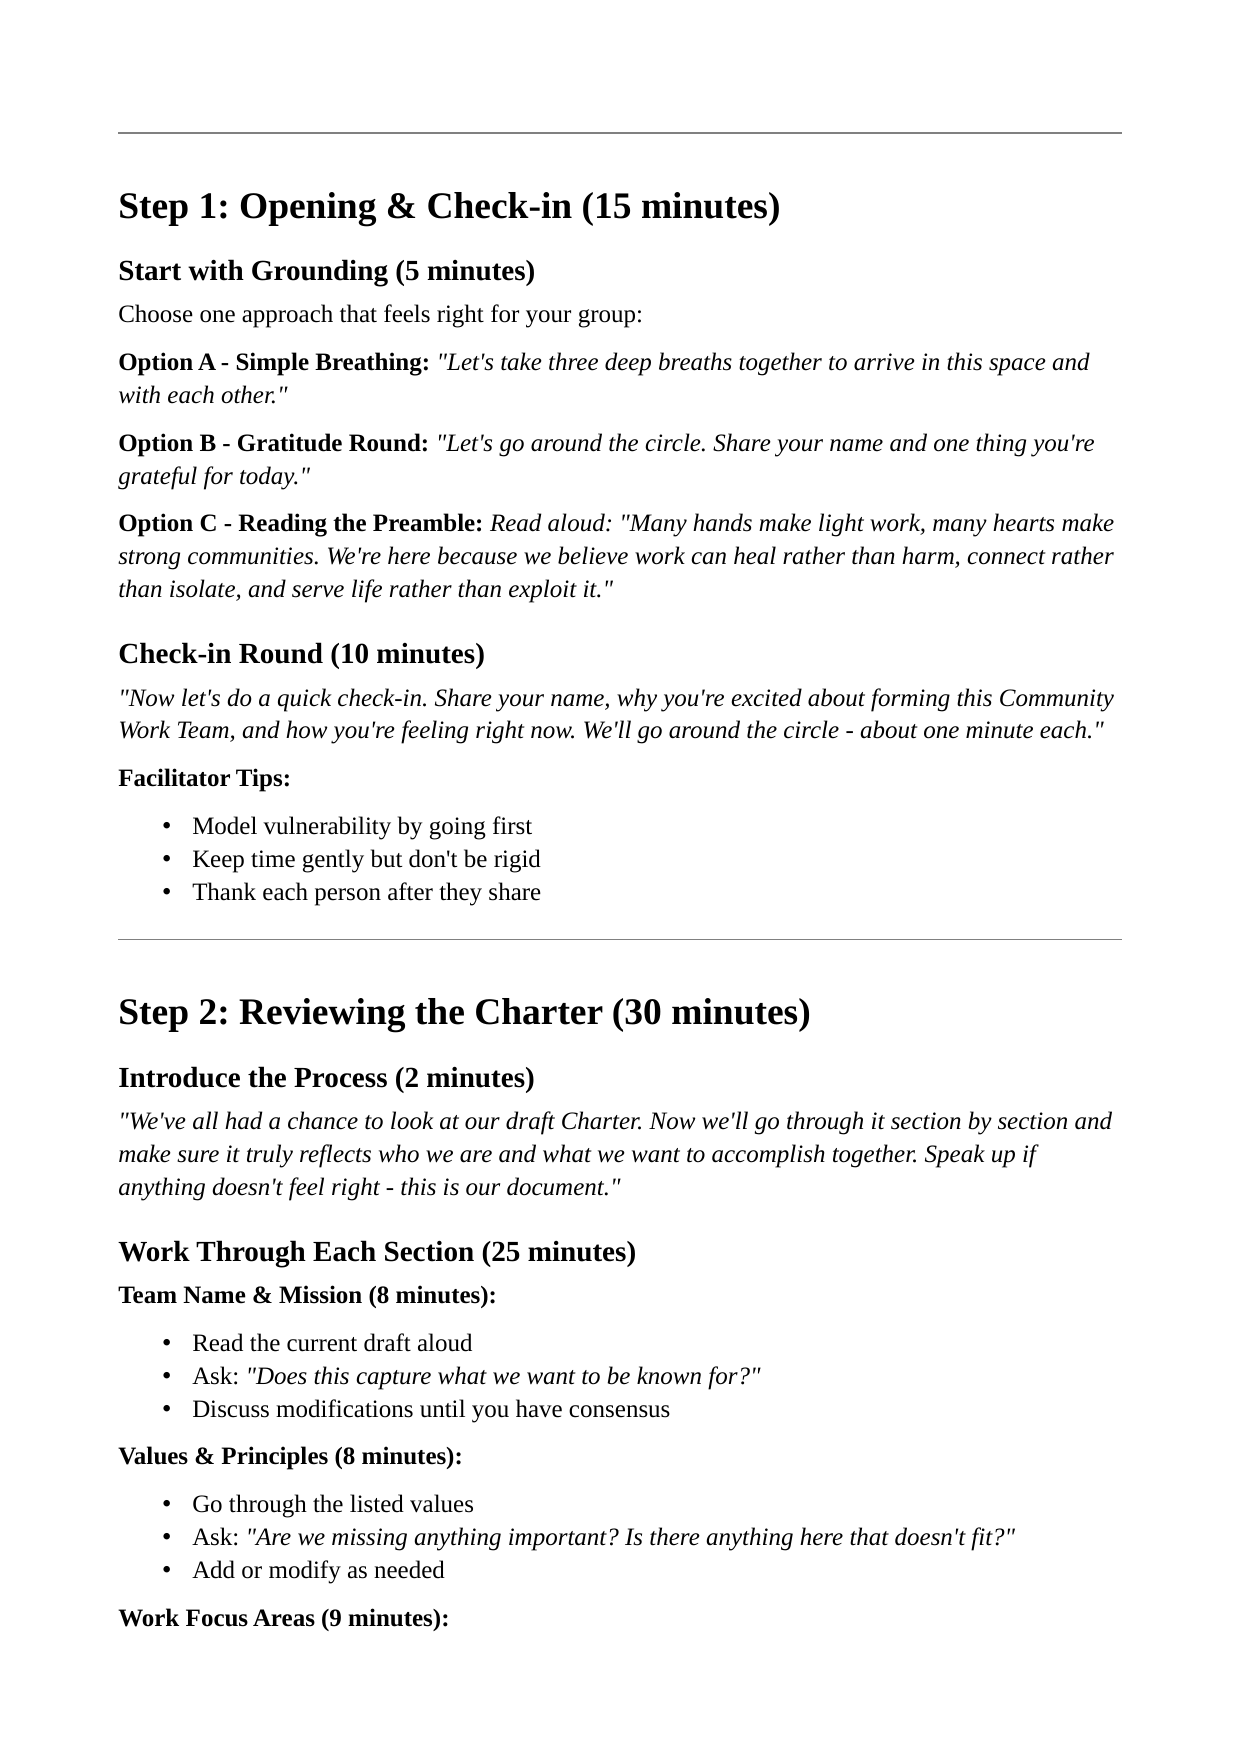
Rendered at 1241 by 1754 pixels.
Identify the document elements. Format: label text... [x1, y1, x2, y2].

text Team Name & Mission (8 minutes): [118, 1280, 1122, 1309]
list Go through the listed values [162, 1489, 1122, 1518]
list Thank each person after they share [162, 877, 1122, 906]
text Facilitator Tips: [118, 763, 1122, 792]
text Choose one approach that feels right for your group: [118, 299, 1122, 328]
text Option A - Simple Breathing: "Let's take three deep breaths together to arrive in this space and with each other." [118, 347, 1122, 409]
list Ask: "Are we missing anything important? Is there anything here that doesn't fit?" [162, 1522, 1122, 1551]
subtitle Start with Grounding (5 minutes) [118, 253, 1122, 287]
text Option C - Reading the Preamble: Read aloud: "Many hands make light work, many hearts make strong communities. We're here because we believe work can heal rather than harm, connect rather than isolate, and serve life rather than exploit it." [118, 508, 1122, 603]
list Read the current draft aloud [162, 1328, 1122, 1356]
subtitle Work Through Each Section (25 minutes) [118, 1234, 1122, 1268]
list Discuss modifications until you have consensus [162, 1394, 1122, 1422]
text "Now let's do a quick check-in. Share your name, why you're excited about forming this Community Work Team, and how you're feeling right now. We'll go around the circle - about one minute each." [118, 683, 1122, 744]
list Model vulnerability by going first [162, 811, 1122, 839]
list Keep time gently but don't be rigid [162, 844, 1122, 873]
subtitle Introduce the Process (2 minutes) [118, 1060, 1122, 1093]
subtitle Check-in Round (10 minutes) [118, 637, 1122, 670]
list Add or modify as needed [162, 1555, 1122, 1584]
text Work Focus Areas (9 minutes): [118, 1603, 1122, 1631]
list Ask: "Does this capture what we want to be known for?" [162, 1361, 1122, 1389]
subtitle Step 1: Opening & Check-in (15 minutes) [118, 183, 1122, 226]
text Values & Principles (8 minutes): [118, 1441, 1122, 1470]
text Option B - Gratitude Round: "Let's go around the circle. Share your name and one thing you're grateful for today." [118, 428, 1122, 489]
text "We've all had a chance to look at our draft Charter. Now we'll go through it section by section and make sure it truly reflects who we are and what we want to accomplish together. Speak up if anything doesn't feel right - this is our document." [118, 1106, 1122, 1201]
subtitle Step 2: Reviewing the Charter (30 minutes) [118, 989, 1122, 1033]
